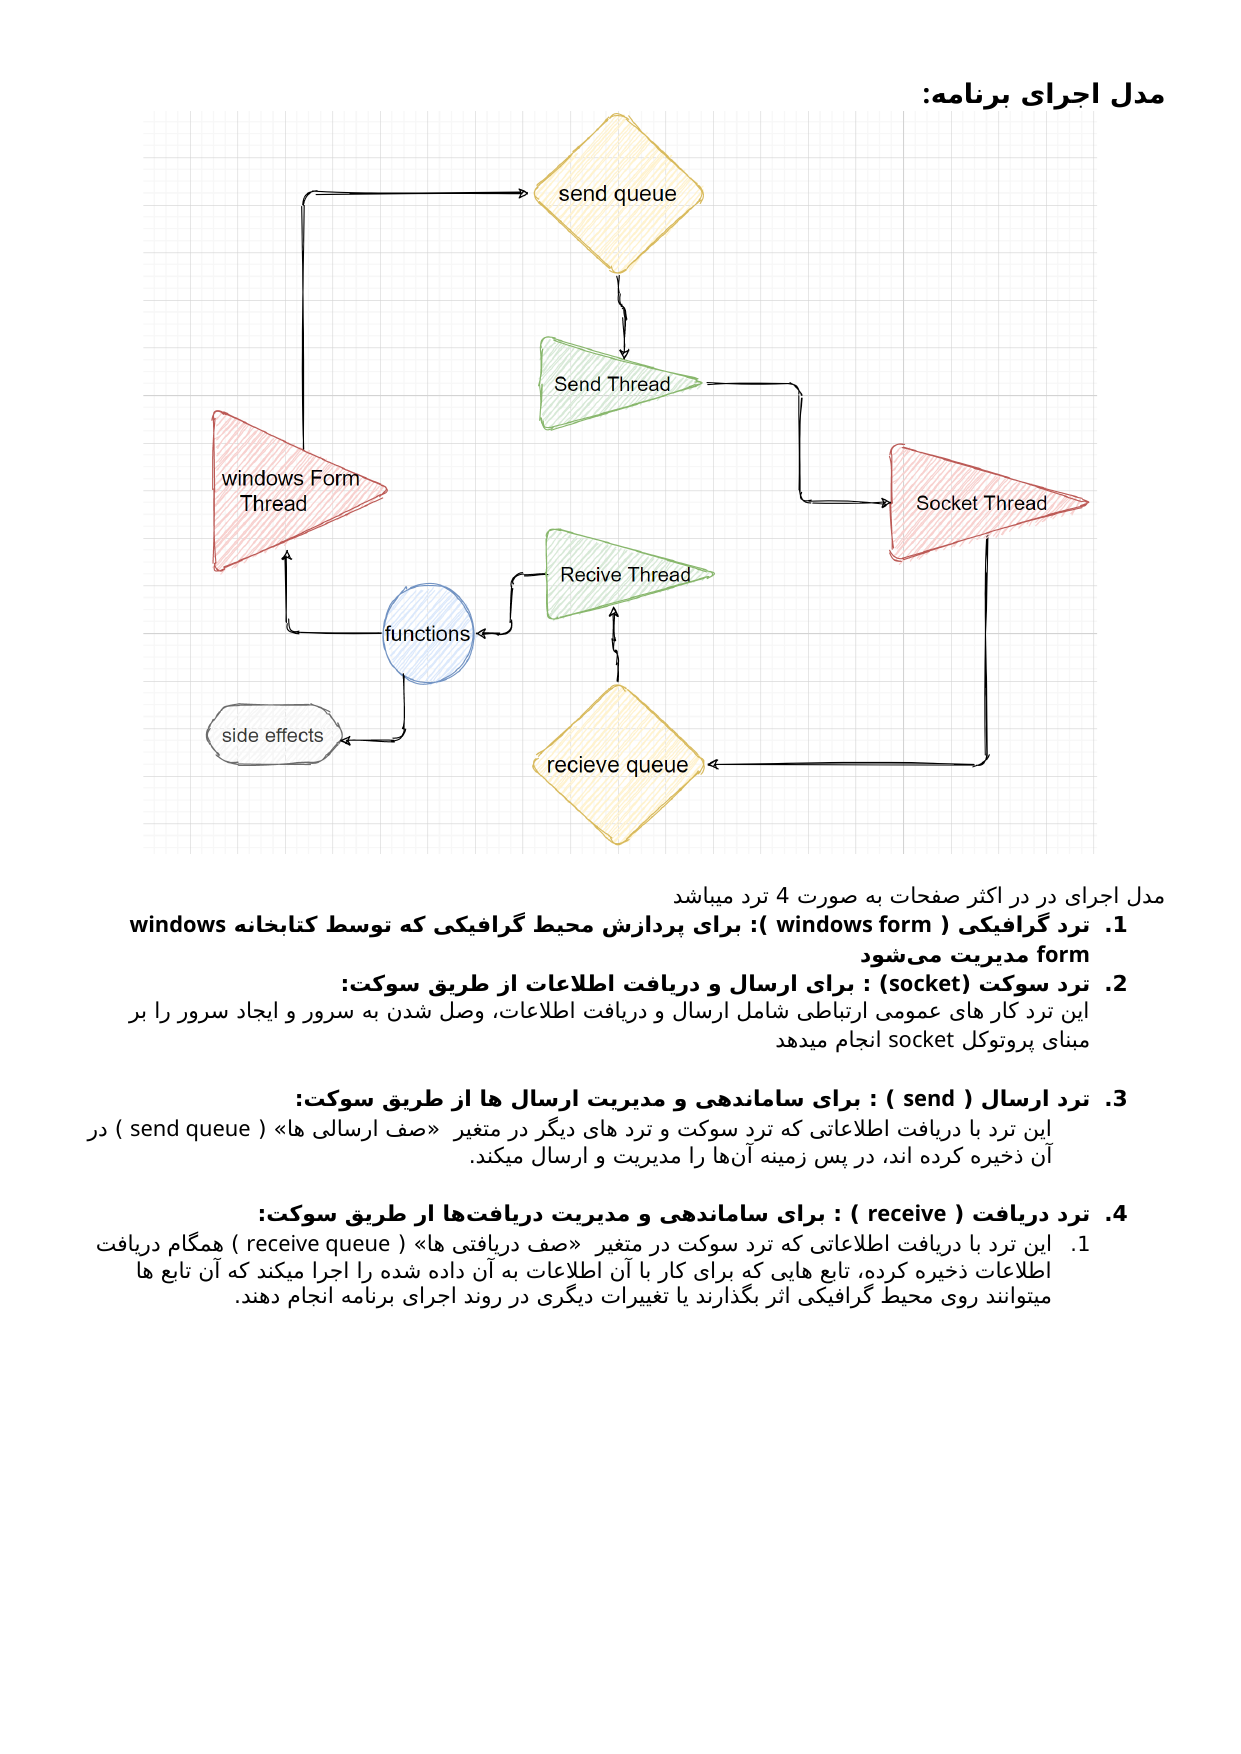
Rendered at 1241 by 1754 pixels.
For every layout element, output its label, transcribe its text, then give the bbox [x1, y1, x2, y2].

picture [143, 111, 1098, 854]
list ترد دریافت ( receive ) : برای ساماندهی و مدیریت دریافت‌ها ار طریق سوکت: [75, 1198, 1128, 1228]
list این ترد با دریافت اطلاعاتی که ترد سوکت و ترد های دیگر در متغیر «صف ارسالی ها» ( send queue ) در آن ذخیره کرده اند، در پس زمینه آن‌ها را مدیریت و ارسال میکند. [75, 1113, 1090, 1168]
list ترد ارسال ( send ) : برای ساماندهی و مدیریت ارسال ها از طریق سوکت: [75, 1083, 1128, 1113]
list این ترد با دریافت اطلاعاتی که ترد سوکت در متغیر «صف دریافتی ها» ( receive queue ) همگام دریافت اطلاعات ذخیره کرده، تابع هایی که برای کار با آن اطلاعات به آن داده شده را اجرا میکند که آن تابع ها میتوانند روی محیط گرافیکی اثر بگذارند یا تغییرات دیگری در روند اجرای برنامه انجام دهند. [75, 1228, 1090, 1309]
text :مدل اجرای برنامه [75, 75, 1165, 112]
list این ترد کار های عمومی ارتباطی شامل ارسال و دریافت اطلاعات، وصل شدن به سرور و ایجاد سرور را بر مبنای پروتوکل socket انجام میدهد [75, 998, 1128, 1053]
list ترد گرافیکی ( windows form ): برای پردازش محیط گرافیکی که توسط کتابخانه windows form مدیریت می‌شود [75, 909, 1128, 968]
text مدل اجرای در در اکثر صفحات به صورت 4 ترد میباشد [75, 883, 1165, 909]
list ترد سوکت (socket) : برای ارسال و دریافت اطلاعات از طریق سوکت: [75, 968, 1128, 998]
